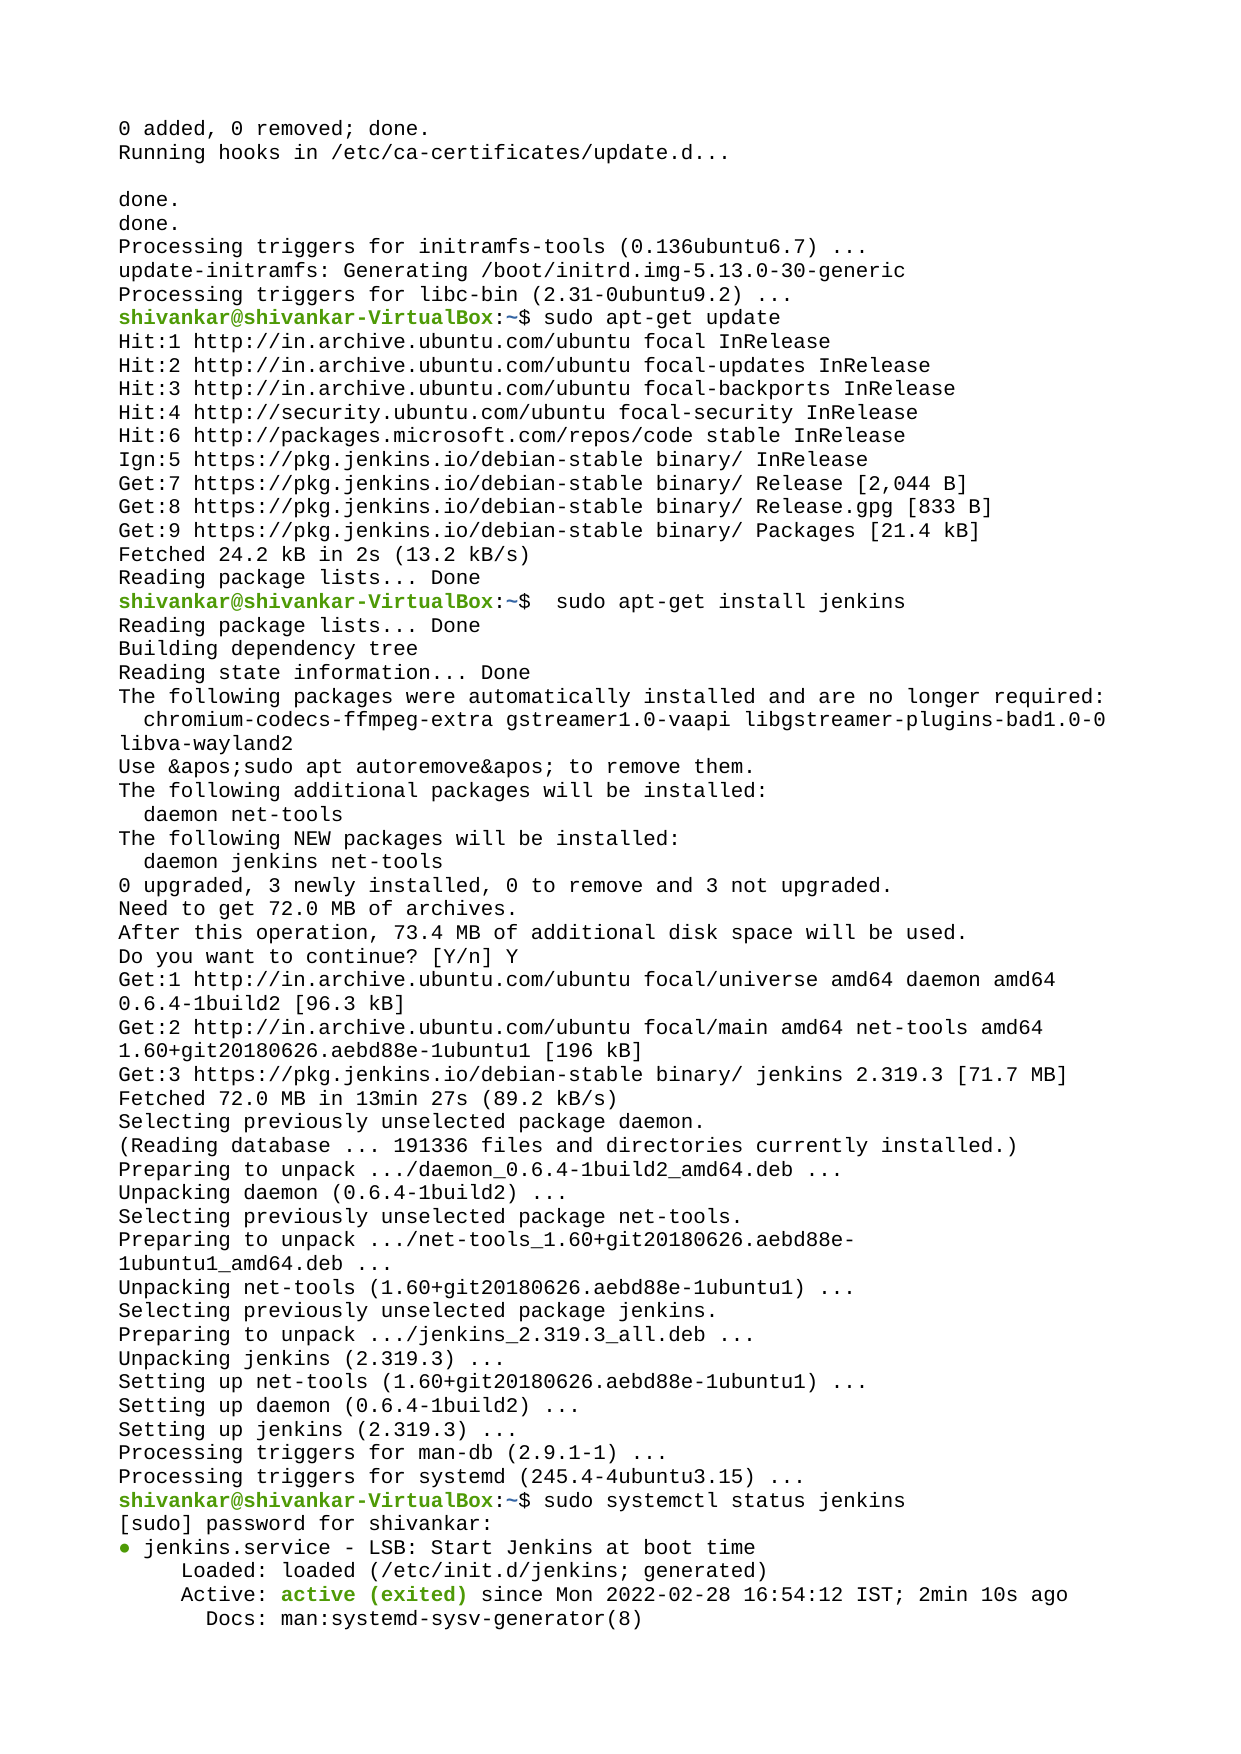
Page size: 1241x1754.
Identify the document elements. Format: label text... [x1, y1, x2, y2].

text Preparing to unpack .../net-tools_1.60+git20180626.aebd88e-1ubuntu1_amd64.deb ... [118, 1229, 1122, 1277]
text 0 upgraded, 3 newly installed, 0 to remove and 3 not upgraded. [118, 875, 1122, 898]
text Setting up jenkins (2.319.3) ... [118, 1419, 1122, 1442]
text done. [118, 213, 1122, 236]
text Unpacking net-tools (1.60+git20180626.aebd88e-1ubuntu1) ... [118, 1277, 1122, 1300]
text Loaded: loaded (/etc/init.d/jenkins; generated) [118, 1561, 1122, 1584]
text Do you want to continue? [Y/n] Y [118, 946, 1122, 969]
text Setting up daemon (0.6.4-1build2) ... [118, 1395, 1122, 1419]
text Get:1 http://in.archive.ubuntu.com/ubuntu focal/universe amd64 daemon amd64 0.6.4-1build2 [96.3 kB] [118, 969, 1122, 1017]
text Reading package lists... Done [118, 567, 1122, 591]
text Hit:1 http://in.archive.ubuntu.com/ubuntu focal InRelease [118, 331, 1122, 354]
text shivankar@shivankar-VirtualBox:~$ sudo systemctl status jenkins [118, 1489, 1122, 1513]
text [sudo] password for shivankar: [118, 1513, 1122, 1537]
text Hit:4 http://security.ubuntu.com/ubuntu focal-security InRelease [118, 402, 1122, 426]
text Selecting previously unselected package daemon. [118, 1111, 1122, 1135]
text Processing triggers for man-db (2.9.1-1) ... [118, 1442, 1122, 1466]
text Selecting previously unselected package net-tools. [118, 1206, 1122, 1229]
text Get:9 https://pkg.jenkins.io/debian-stable binary/ Packages [21.4 kB] [118, 520, 1122, 544]
text shivankar@shivankar-VirtualBox:~$ sudo apt-get update [118, 307, 1122, 331]
text ● jenkins.service - LSB: Start Jenkins at boot time [118, 1537, 1122, 1561]
text Selecting previously unselected package jenkins. [118, 1300, 1122, 1324]
text Fetched 24.2 kB in 2s (13.2 kB/s) [118, 544, 1122, 567]
text Processing triggers for libc-bin (2.31-0ubuntu9.2) ... [118, 284, 1122, 307]
text 0 added, 0 removed; done. [118, 118, 1122, 142]
text Hit:3 http://in.archive.ubuntu.com/ubuntu focal-backports InRelease [118, 378, 1122, 402]
text done. [118, 189, 1122, 213]
text Hit:6 http://packages.microsoft.com/repos/code stable InRelease [118, 426, 1122, 449]
text The following additional packages will be installed: [118, 780, 1122, 804]
text chromium-codecs-ffmpeg-extra gstreamer1.0-vaapi libgstreamer-plugins-bad1.0-0 libva-wayland2 [118, 709, 1122, 757]
text Use &apos;sudo apt autoremove&apos; to remove them. [118, 757, 1122, 780]
text daemon net-tools [118, 804, 1122, 827]
text Preparing to unpack .../jenkins_2.319.3_all.deb ... [118, 1324, 1122, 1348]
text Preparing to unpack .../daemon_0.6.4-1build2_amd64.deb ... [118, 1158, 1122, 1182]
text Get:7 https://pkg.jenkins.io/debian-stable binary/ Release [2,044 B] [118, 473, 1122, 496]
text Get:2 http://in.archive.ubuntu.com/ubuntu focal/main amd64 net-tools amd64 1.60+git20180626.aebd88e-1ubuntu1 [196 kB] [118, 1017, 1122, 1064]
text Get:3 https://pkg.jenkins.io/debian-stable binary/ jenkins 2.319.3 [71.7 MB] [118, 1064, 1122, 1088]
text Docs: man:systemd-sysv-generator(8) [118, 1608, 1122, 1631]
text The following packages were automatically installed and are no longer required: [118, 686, 1122, 709]
text Setting up net-tools (1.60+git20180626.aebd88e-1ubuntu1) ... [118, 1371, 1122, 1395]
text Running hooks in /etc/ca-certificates/update.d... [118, 142, 1122, 165]
text Unpacking daemon (0.6.4-1build2) ... [118, 1182, 1122, 1206]
text After this operation, 73.4 MB of additional disk space will be used. [118, 922, 1122, 946]
text Building dependency tree [118, 638, 1122, 662]
text Reading state information... Done [118, 662, 1122, 686]
text Processing triggers for initramfs-tools (0.136ubuntu6.7) ... [118, 236, 1122, 260]
text The following NEW packages will be installed: [118, 827, 1122, 851]
text Need to get 72.0 MB of archives. [118, 898, 1122, 922]
text Processing triggers for systemd (245.4-4ubuntu3.15) ... [118, 1466, 1122, 1489]
text update-initramfs: Generating /boot/initrd.img-5.13.0-30-generic [118, 260, 1122, 284]
text daemon jenkins net-tools [118, 851, 1122, 875]
text Unpacking jenkins (2.319.3) ... [118, 1348, 1122, 1371]
text shivankar@shivankar-VirtualBox:~$ sudo apt-get install jenkins [118, 591, 1122, 615]
text Hit:2 http://in.archive.ubuntu.com/ubuntu focal-updates InRelease [118, 354, 1122, 378]
text Reading package lists... Done [118, 615, 1122, 638]
text Get:8 https://pkg.jenkins.io/debian-stable binary/ Release.gpg [833 B] [118, 496, 1122, 520]
text (Reading database ... 191336 files and directories currently installed.) [118, 1135, 1122, 1158]
text Ign:5 https://pkg.jenkins.io/debian-stable binary/ InRelease [118, 449, 1122, 473]
text Fetched 72.0 MB in 13min 27s (89.2 kB/s) [118, 1088, 1122, 1111]
text Active: active (exited) since Mon 2022-02-28 16:54:12 IST; 2min 10s ago [118, 1584, 1122, 1608]
